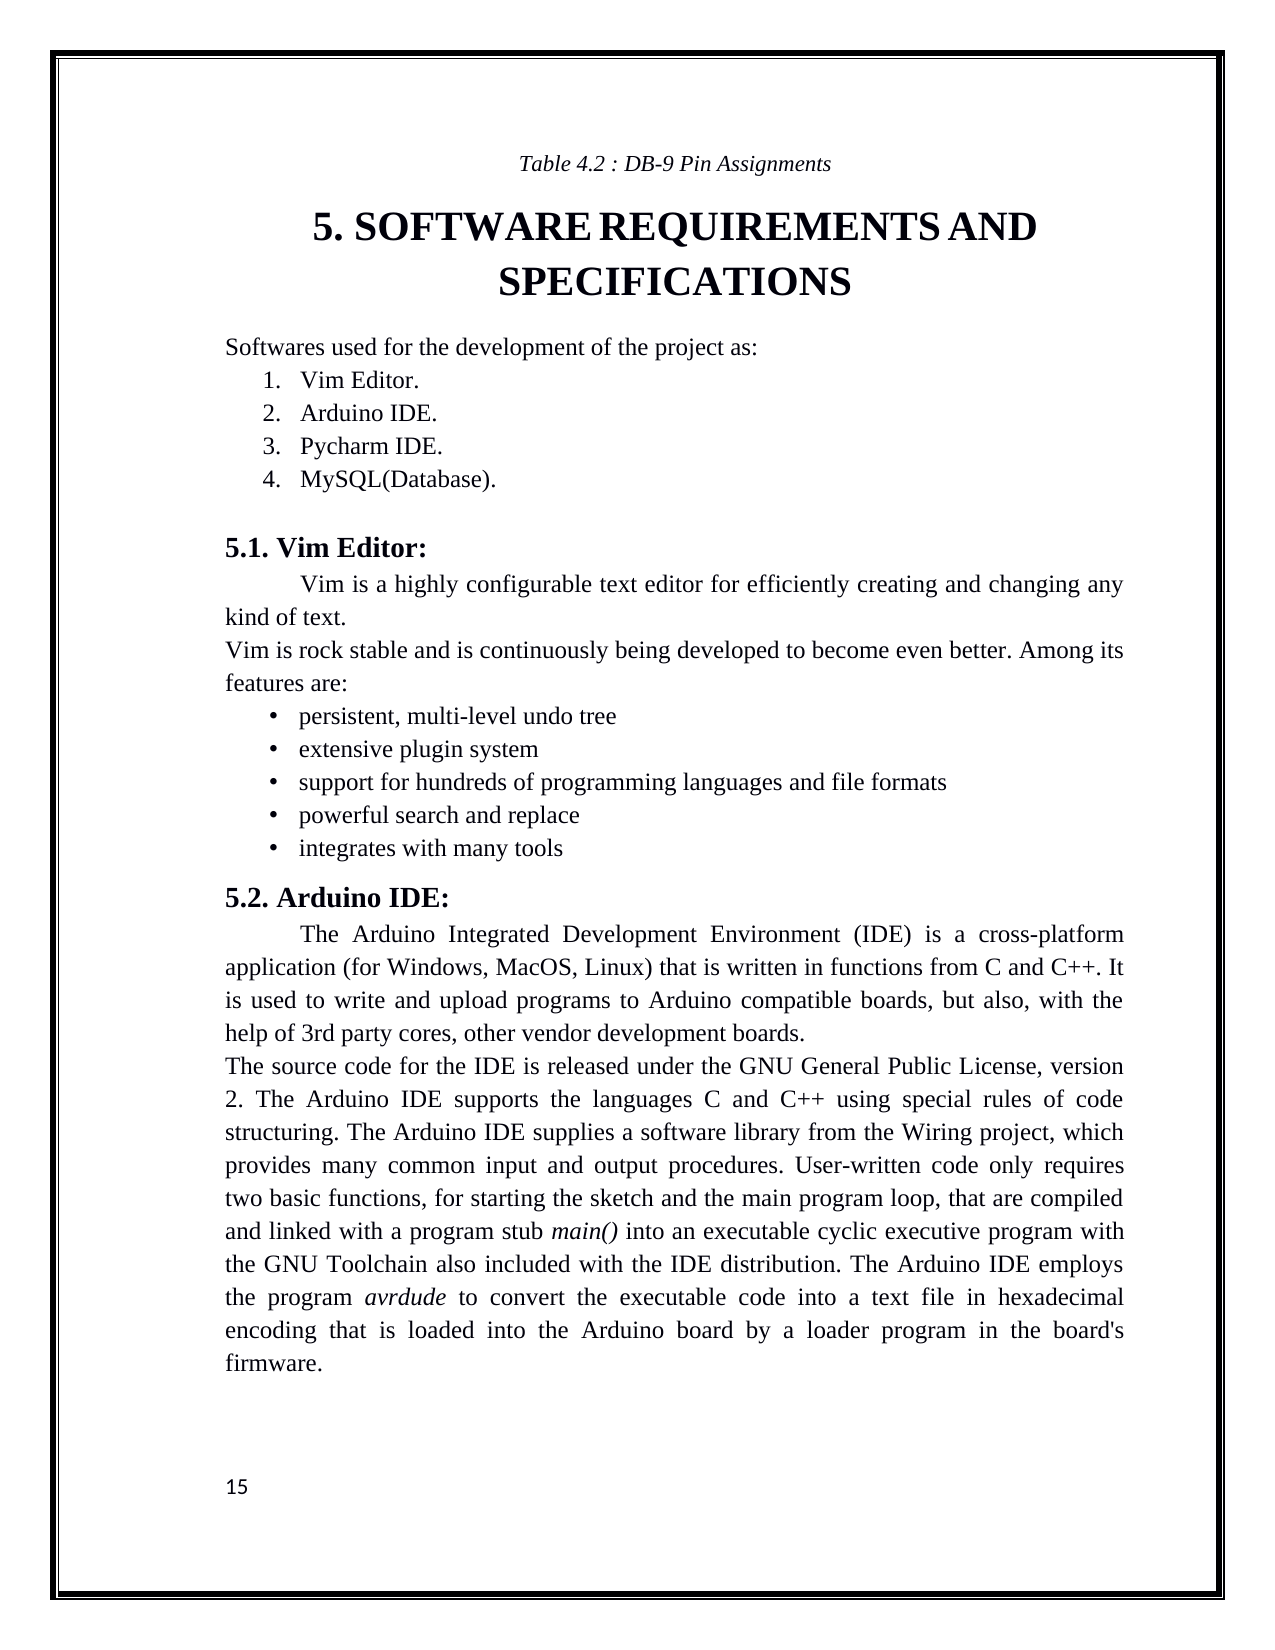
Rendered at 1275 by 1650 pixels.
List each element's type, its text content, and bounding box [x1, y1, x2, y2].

text The source code for the IDE is released under the GNU General Public License, version 2. The Arduino IDE supports the languages C and C++ using special rules of code structuring. The Arduino IDE supplies a software library from the Wiring project, which provides many common input and output procedures. User-written code only requires two basic functions, for starting the sketch and the main program loop, that are compiled and linked with a program stub main() into an executable cyclic executive program with the GNU Toolchain also included with the IDE distribution. The Arduino IDE employs the program avrdude to convert the executable code into a text file in hexadecimal encoding that is loaded into the Arduino board by a loader program in the board's firmware. [225, 1051, 1125, 1377]
text 5.2. Arduino IDE: [225, 881, 1125, 914]
text The Arduino Integrated Development Environment (IDE) is a cross-platform application (for Windows, MacOS, Linux) that is written in functions from C and C++. It is used to write and upload programs to Arduino compatible boards, but also, with the help of 3rd party cores, other vendor development boards. [225, 919, 1125, 1047]
list MySQL(Database). [262, 464, 1125, 493]
list extensive plugin system [269, 734, 1125, 763]
list integrates with many tools [269, 833, 1125, 862]
list Arduino IDE. [262, 398, 1125, 427]
list powerful search and replace [269, 800, 1125, 829]
list Vim Editor. [262, 365, 1125, 394]
text 5. SOFTWARE REQUIREMENTS AND SPECIFICATIONS [225, 201, 1125, 304]
text 5.1. Vim Editor: [225, 530, 1125, 564]
list persistent, multi-level undo tree [269, 701, 1125, 729]
list Pycharm IDE. [262, 431, 1125, 460]
text Vim is a highly configurable text editor for efficiently creating and changing any kind of text. [225, 569, 1125, 631]
text Softwares used for the development of the project as: [225, 332, 1125, 361]
text Table 4.2 : DB-9 Pin Assignments [225, 150, 1125, 176]
list support for hundreds of programming languages and file formats [269, 767, 1125, 796]
text Vim is rock stable and is continuously being developed to become even better. Among its features are: [225, 635, 1125, 697]
